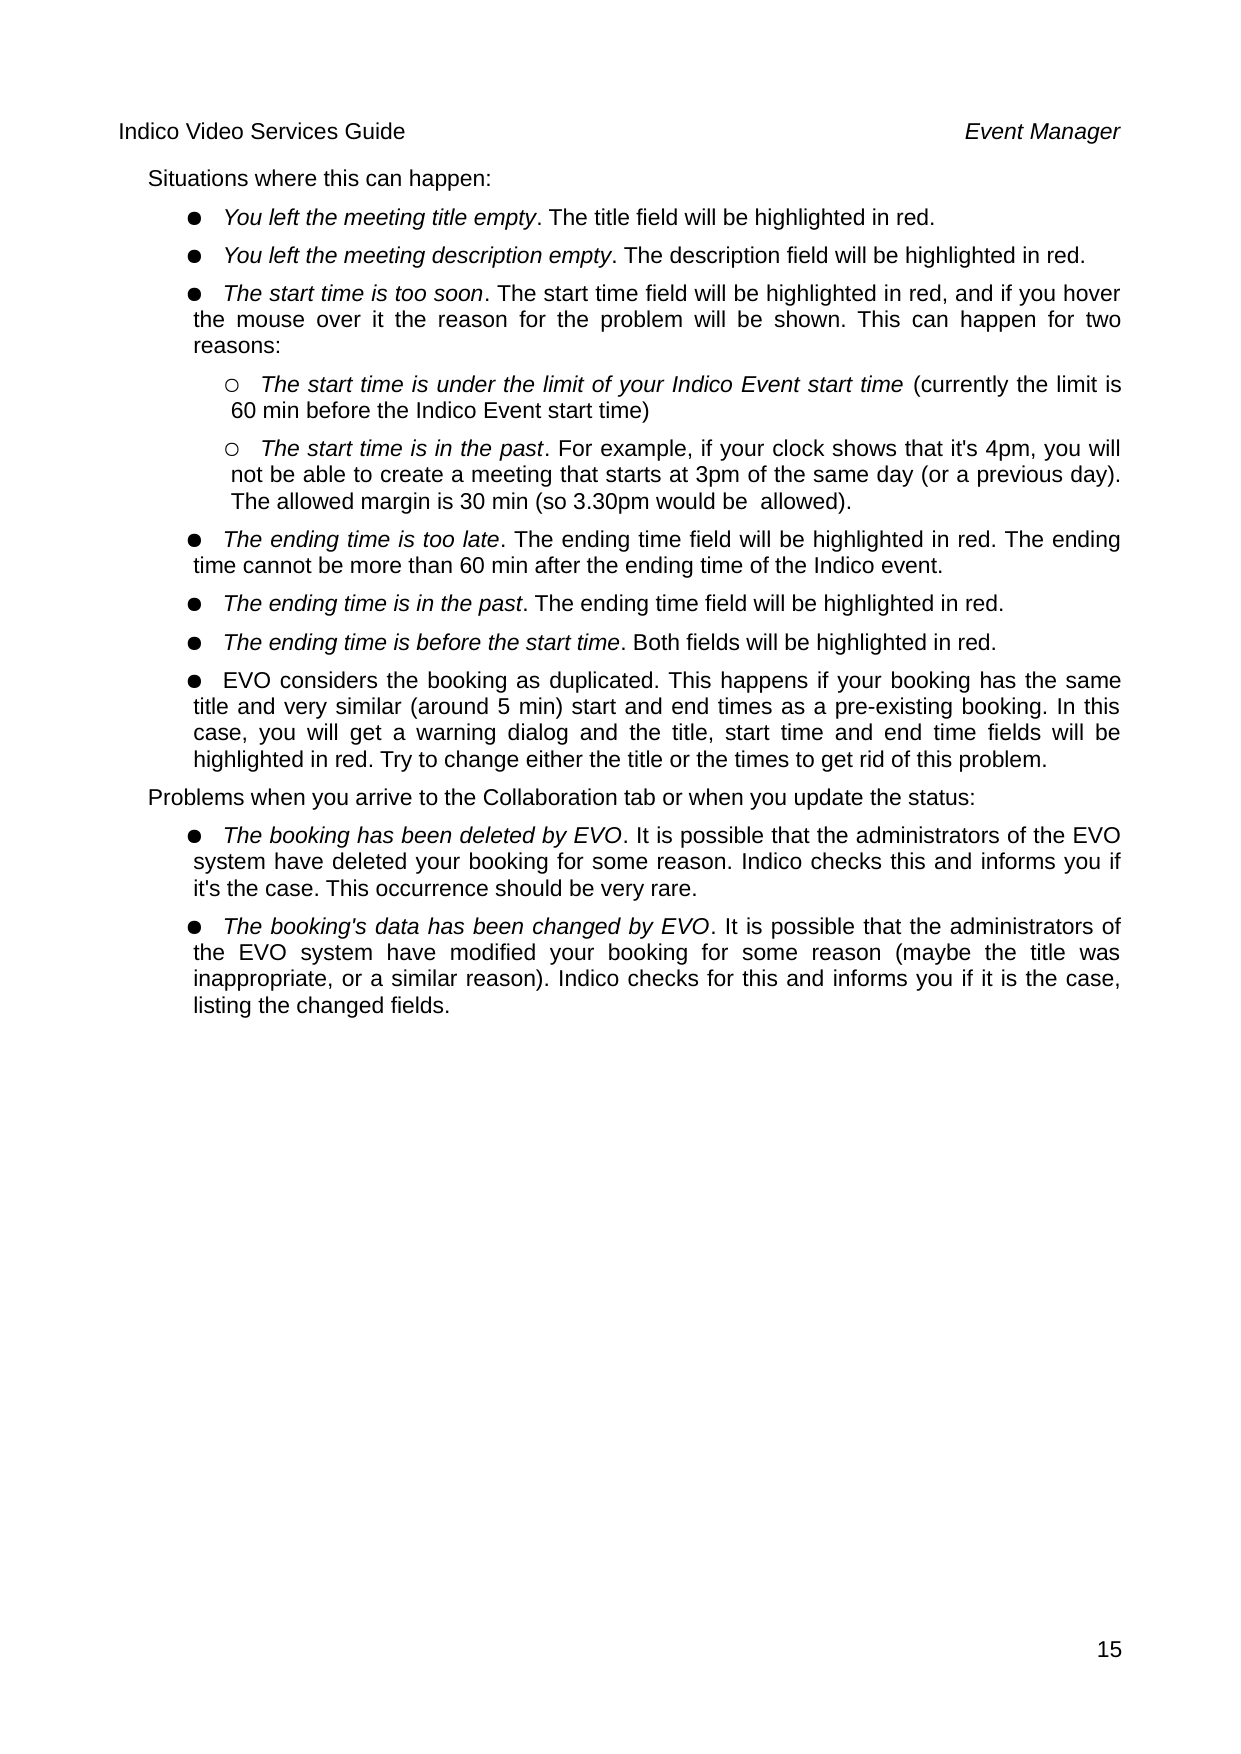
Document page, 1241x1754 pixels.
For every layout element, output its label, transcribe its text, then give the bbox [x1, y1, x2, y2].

list You left the meeting description empty. The description field will be highlighted in red. [156, 242, 1122, 268]
list The start time is under the limit of your Indico Event start time (currently the limit is 60 min before the Indico Event start time) [193, 371, 1122, 423]
list You left the meeting title empty. The title field will be highlighted in red. [156, 203, 1122, 230]
text Problems when you arrive to the Collaboration tab or when you update the status: [118, 784, 1122, 810]
list The booking has been deleted by EVO. It is possible that the administrators of the EVO system have deleted your booking for some reason. Indico checks this and informs you if it's the case. This occurrence should be very rare. [156, 822, 1122, 901]
list The ending time is too late. The ending time field will be highlighted in red. The ending time cannot be more than 60 min after the ending time of the Indico event. [156, 526, 1122, 578]
list The booking's data has been changed by EVO. It is possible that the administrators of the EVO system have modified your booking for some reason (maybe the title was inappropriate, or a similar reason). Indico checks for this and informs you if it is the case, listing the changed fields. [156, 913, 1122, 1018]
text Situations where this can happen: [118, 165, 1122, 192]
list EVO considers the booking as duplicated. This happens if your booking has the same title and very similar (around 5 min) start and end times as a pre-existing booking. In this case, you will get a warning dialog and the title, start time and end time fields will be highlighted in red. Try to change either the title or the times to get rid of this problem. [156, 667, 1122, 772]
list The start time is in the past. For example, if your clock shows that it's 4pm, you will not be able to create a meeting that starts at 3pm of the same day (or a previous day). The allowed margin is 30 min (so 3.30pm would be allowed). [193, 435, 1122, 514]
list The start time is too soon. The start time field will be highlighted in red, and if you hover the mouse over it the reason for the problem will be shown. This can happen for two reasons: [156, 280, 1122, 359]
list The ending time is in the past. The ending time field will be highlighted in red. [156, 590, 1122, 617]
list The ending time is before the start time. Both fields will be highlighted in red. [156, 628, 1122, 655]
